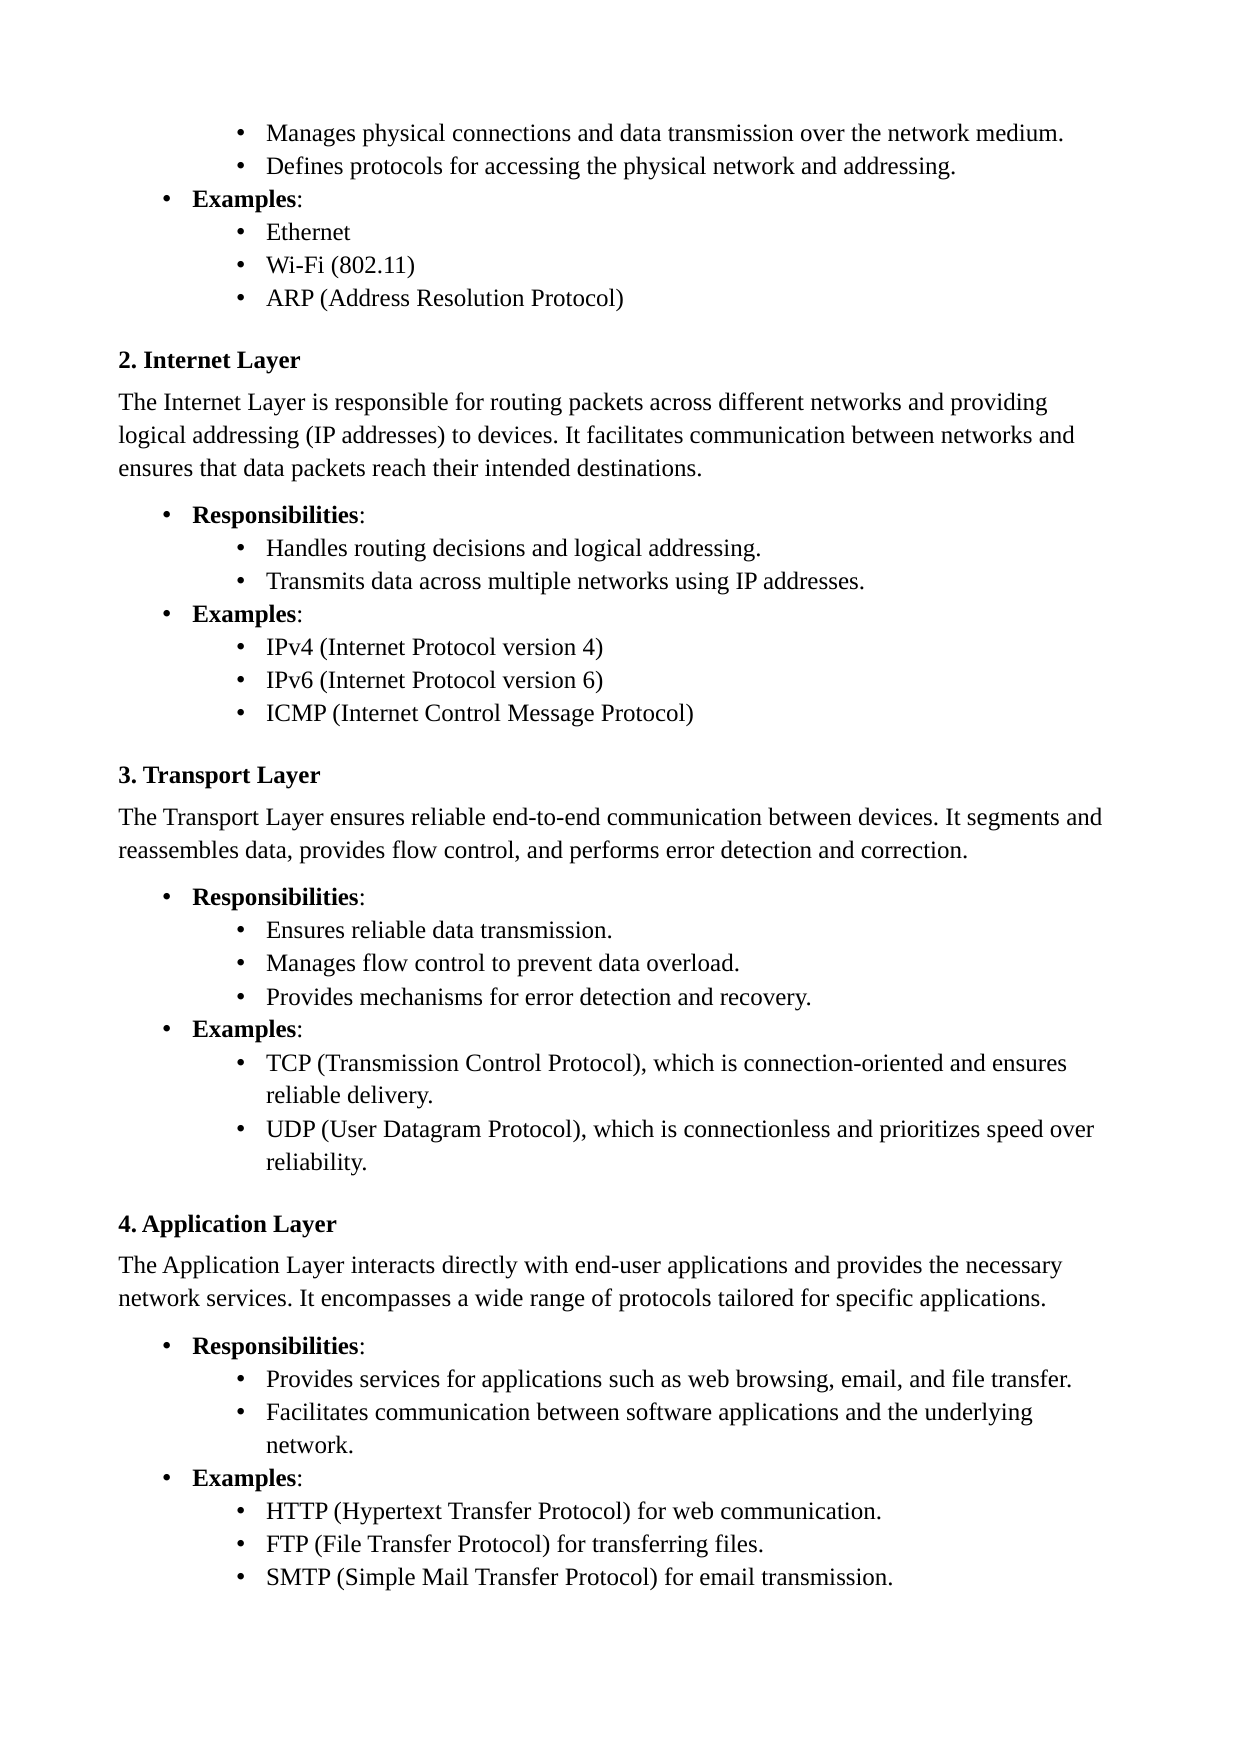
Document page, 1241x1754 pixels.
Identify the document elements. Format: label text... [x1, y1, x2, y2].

list Examples: [162, 184, 1122, 213]
list ICMP (Internet Control Message Protocol) [236, 698, 1122, 727]
list TCP (Transmission Control Protocol), which is connection-oriented and ensures reliable delivery. [236, 1048, 1122, 1109]
list IPv4 (Internet Protocol version 4) [236, 632, 1122, 661]
list Manages physical connections and data transmission over the network medium. [236, 118, 1122, 147]
subtitle 4. Application Layer [118, 1209, 1122, 1238]
text The Internet Layer is responsible for routing packets across different networks and providing logical addressing (IP addresses) to devices. It facilitates communication between networks and ensures that data packets reach their intended destinations. [118, 387, 1122, 481]
list SMTP (Simple Mail Transfer Protocol) for email transmission. [236, 1562, 1122, 1591]
list Wi-Fi (802.11) [236, 250, 1122, 279]
list Provides mechanisms for error detection and recovery. [236, 982, 1122, 1010]
list Facilitates communication between software applications and the underlying network. [236, 1397, 1122, 1458]
list Responsibilities: [162, 1331, 1122, 1359]
list Examples: [162, 599, 1122, 628]
list Transmits data across multiple networks using IP addresses. [236, 566, 1122, 595]
subtitle 3. Transport Layer [118, 761, 1122, 789]
list UDP (User Datagram Protocol), which is connectionless and prioritizes speed over reliability. [236, 1114, 1122, 1175]
list Defines protocols for accessing the physical network and addressing. [236, 151, 1122, 180]
list IPv6 (Internet Protocol version 6) [236, 665, 1122, 694]
list Examples: [162, 1014, 1122, 1043]
list Provides services for applications such as web browsing, email, and file transfer. [236, 1364, 1122, 1392]
text The Application Layer interacts directly with end-user applications and provides the necessary network services. It encompasses a wide range of protocols tailored for specific applications. [118, 1250, 1122, 1312]
text The Transport Layer ensures reliable end-to-end communication between devices. It segments and reassembles data, provides flow control, and performs error detection and correction. [118, 802, 1122, 864]
list ARP (Address Resolution Protocol) [236, 283, 1122, 312]
list Ensures reliable data transmission. [236, 916, 1122, 944]
list Handles routing decisions and logical addressing. [236, 533, 1122, 562]
list Manages flow control to prevent data overload. [236, 948, 1122, 977]
list Responsibilities: [162, 500, 1122, 529]
subtitle 2. Internet Layer [118, 345, 1122, 374]
list FTP (File Transfer Protocol) for transferring files. [236, 1529, 1122, 1558]
list HTTP (Hypertext Transfer Protocol) for web communication. [236, 1496, 1122, 1524]
list Examples: [162, 1463, 1122, 1492]
list Responsibilities: [162, 882, 1122, 911]
list Ethernet [236, 217, 1122, 246]
